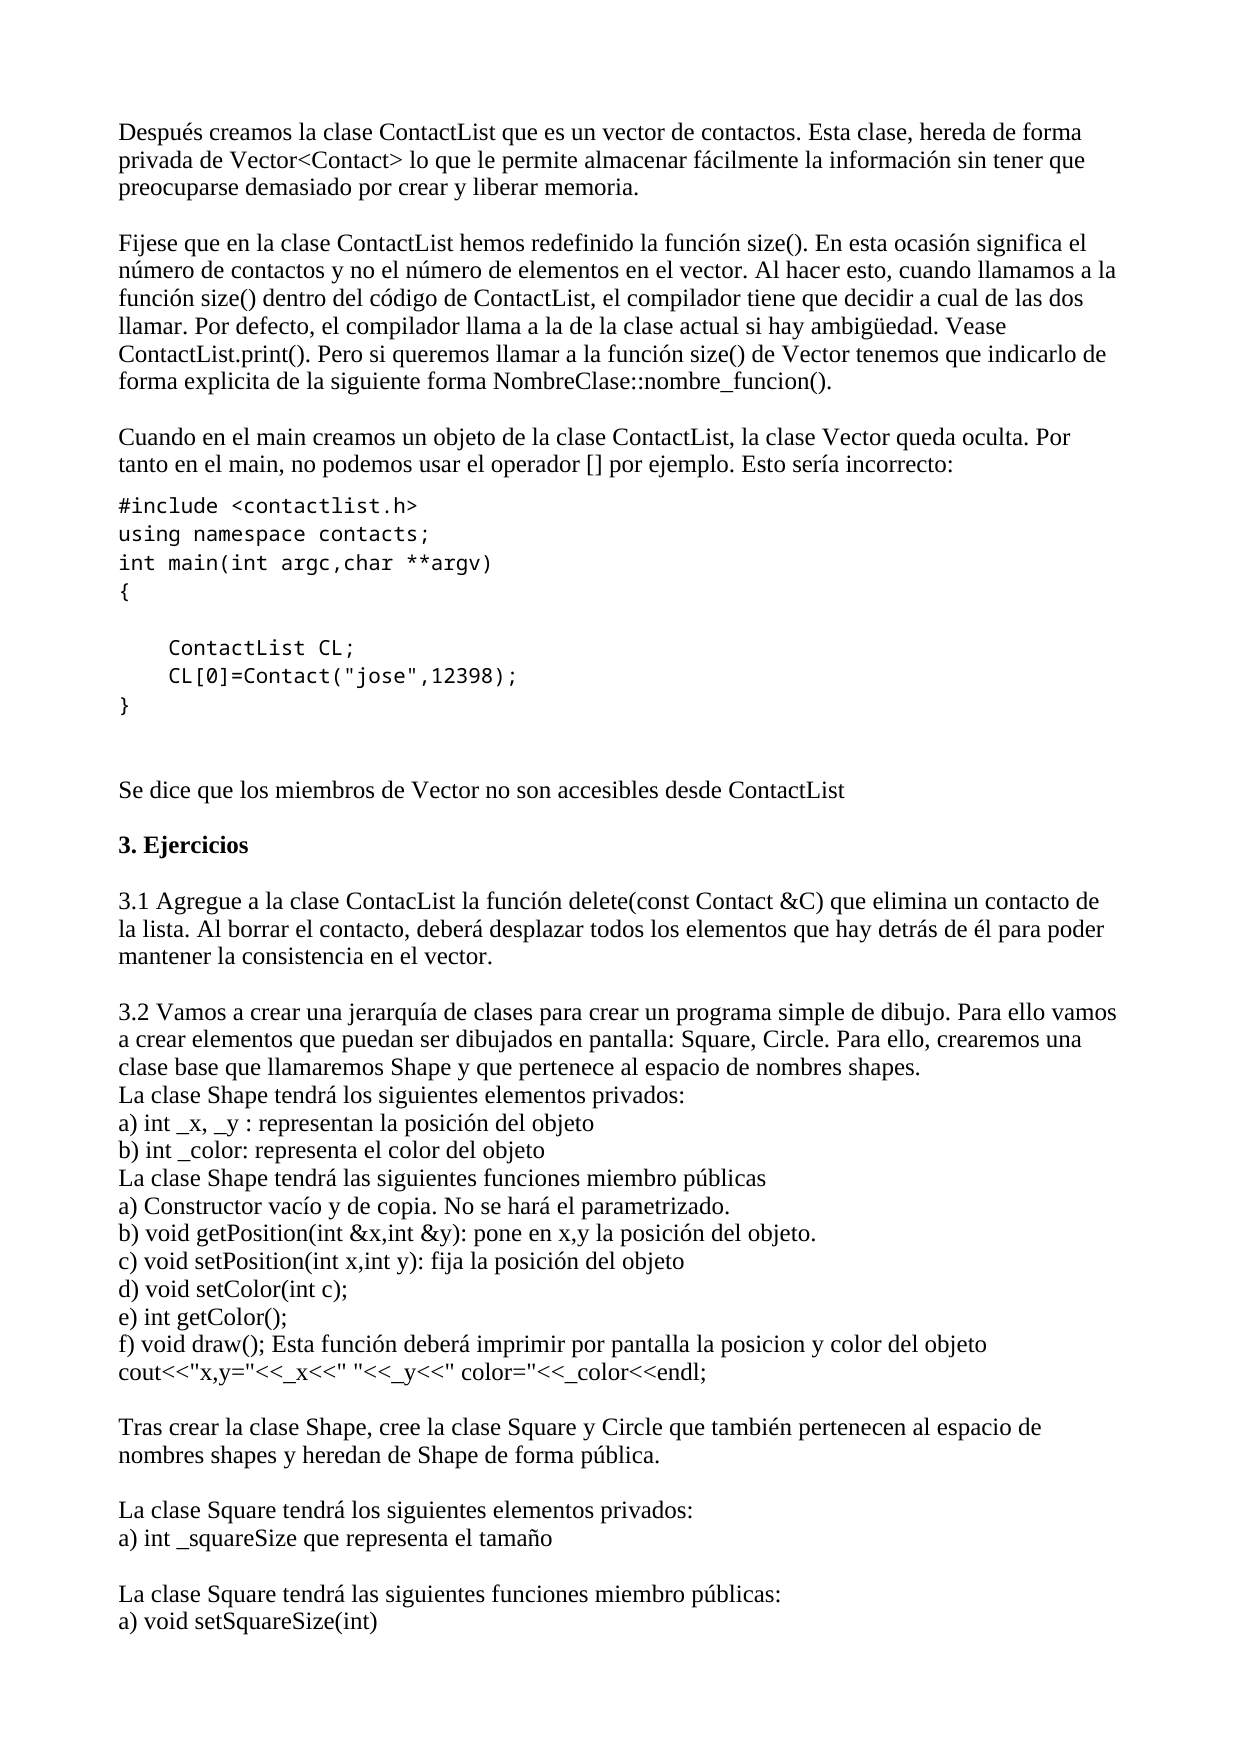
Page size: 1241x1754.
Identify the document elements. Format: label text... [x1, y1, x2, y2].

text int main(int argc,char **argv) [118, 548, 1122, 576]
text Después creamos la clase ContactList que es un vector de contactos. Esta clase, hereda de forma privada de Vector<Contact> lo que le permite almacenar fácilmente la información sin tener que preocuparse demasiado por crear y liberar memoria. Fijese que en la clase ContactList hemos redefinido la función size(). En esta ocasión significa el número de contactos y no el número de elementos en el vector. Al hacer esto, cuando llamamos a la función size() dentro del código de ContactList, el compilador tiene que decidir a cual de las dos llamar. Por defecto, el compilador llama a la de la clase actual si hay ambigüedad. Vease ContactList.print(). Pero si queremos llamar a la función size() de Vector tenemos que indicarlo de forma explicita de la siguiente forma NombreClase::nombre_funcion(). Cuando en el main creamos un objeto de la clase ContactList, la clase Vector queda oculta. Por tanto en el main, no podemos usar el operador [] por ejemplo. Esto sería incorrecto: [118, 118, 1122, 478]
text Se dice que los miembros de Vector no son accesibles desde ContactList 3. Ejercicios 3.1 Agregue a la clase ContacList la función delete(const Contact &C) que elimina un contacto de la lista. Al borrar el contacto, deberá desplazar todos los elementos que hay detrás de él para poder mantener la consistencia en el vector. 3.2 Vamos a crear una jerarquía de clases para crear un programa simple de dibujo. Para ello vamos a crear elementos que puedan ser dibujados en pantalla: Square, Circle. Para ello, crearemos una clase base que llamaremos Shape y que pertenece al espacio de nombres shapes. La clase Shape tendrá los siguientes elementos privados: a) int _x, _y : representan la posición del objeto b) int _color: representa el color del objeto La clase Shape tendrá las siguientes funciones miembro públicas a) Constructor vacío y de copia. No se hará el parametrizado. b) void getPosition(int &x,int &y): pone en x,y la posición del objeto. c) void setPosition(int x,int y): fija la posición del objeto d) void setColor(int c); e) int getColor(); f) void draw(); Esta función deberá imprimir por pantalla la posicion y color del objeto cout<<"x,y="<<_x<<" "<<_y<<" color="<<_color<<endl; Tras crear la clase Shape, cree la clase Square y Circle que también pertenecen al espacio de nombres shapes y heredan de Shape de forma pública. La clase Square tendrá los siguientes elementos privados: a) int _squareSize que representa el tamaño La clase Square tendrá las siguientes funciones miembro públicas: a) void setSquareSize(int) [118, 776, 1122, 1635]
text #include <contactlist.h> [118, 491, 1122, 519]
text CL[0]=Contact("jose",12398); [118, 661, 1122, 690]
text using namespace contacts; [118, 519, 1122, 548]
text ContactList CL; [118, 633, 1122, 661]
text { [118, 576, 1122, 604]
text } [118, 690, 1122, 718]
